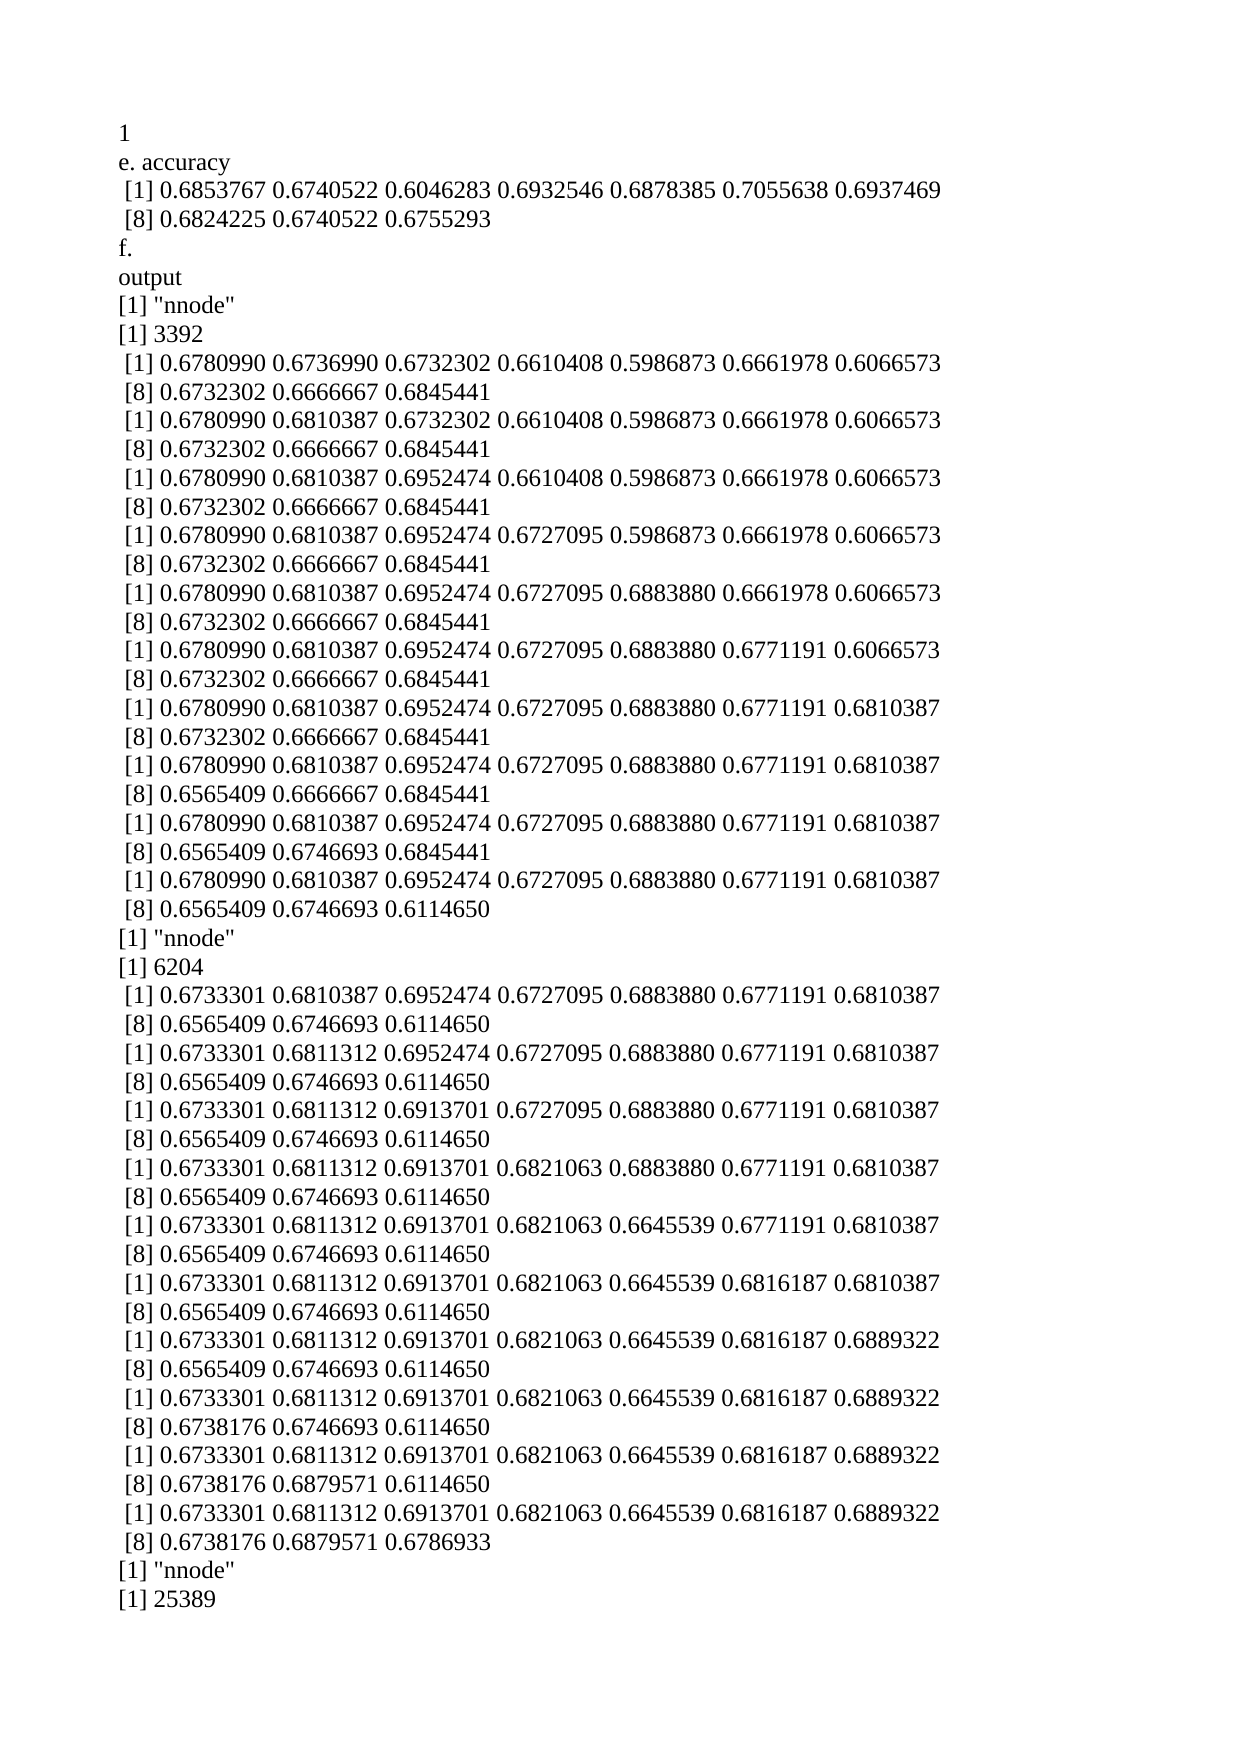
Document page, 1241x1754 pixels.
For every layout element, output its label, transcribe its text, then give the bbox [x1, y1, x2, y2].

text [8] 0.6738176 0.6746693 0.6114650 [118, 1412, 1122, 1441]
text [8] 0.6732302 0.6666667 0.6845441 [118, 434, 1122, 463]
text [1] 0.6780990 0.6810387 0.6952474 0.6727095 0.6883880 0.6661978 0.6066573 [118, 578, 1122, 607]
text [1] 3392 [118, 319, 1122, 348]
text [8] 0.6565409 0.6666667 0.6845441 [118, 779, 1122, 808]
text [1] 0.6733301 0.6811312 0.6913701 0.6821063 0.6645539 0.6816187 0.6889322 [118, 1441, 1122, 1469]
text [1] "nnode" [118, 923, 1122, 952]
text [1] 0.6780990 0.6810387 0.6952474 0.6727095 0.5986873 0.6661978 0.6066573 [118, 521, 1122, 549]
text [1] "nnode" [118, 291, 1122, 319]
text [1] 0.6733301 0.6811312 0.6913701 0.6821063 0.6645539 0.6816187 0.6889322 [118, 1383, 1122, 1412]
text [1] 0.6733301 0.6811312 0.6913701 0.6821063 0.6645539 0.6816187 0.6889322 [118, 1498, 1122, 1527]
text e. accuracy [118, 147, 1122, 176]
text [8] 0.6738176 0.6879571 0.6786933 [118, 1527, 1122, 1556]
text [8] 0.6565409 0.6746693 0.6114650 [118, 1067, 1122, 1096]
text [8] 0.6565409 0.6746693 0.6114650 [118, 1297, 1122, 1326]
text [1] 0.6733301 0.6811312 0.6913701 0.6821063 0.6645539 0.6771191 0.6810387 [118, 1211, 1122, 1239]
text [8] 0.6565409 0.6746693 0.6114650 [118, 1009, 1122, 1038]
text [8] 0.6565409 0.6746693 0.6845441 [118, 837, 1122, 866]
text [1] 0.6780990 0.6810387 0.6952474 0.6727095 0.6883880 0.6771191 0.6810387 [118, 751, 1122, 779]
text [8] 0.6732302 0.6666667 0.6845441 [118, 607, 1122, 636]
text [1] 0.6733301 0.6811312 0.6952474 0.6727095 0.6883880 0.6771191 0.6810387 [118, 1038, 1122, 1067]
text [8] 0.6732302 0.6666667 0.6845441 [118, 492, 1122, 521]
text [8] 0.6565409 0.6746693 0.6114650 [118, 894, 1122, 923]
text [1] 0.6780990 0.6810387 0.6952474 0.6727095 0.6883880 0.6771191 0.6066573 [118, 636, 1122, 664]
text [1] 6204 [118, 952, 1122, 981]
text [1] 0.6780990 0.6810387 0.6952474 0.6727095 0.6883880 0.6771191 0.6810387 [118, 866, 1122, 894]
text [1] 0.6733301 0.6811312 0.6913701 0.6821063 0.6645539 0.6816187 0.6889322 [118, 1326, 1122, 1354]
text [1] 0.6780990 0.6810387 0.6952474 0.6610408 0.5986873 0.6661978 0.6066573 [118, 463, 1122, 492]
text [1] 0.6780990 0.6810387 0.6952474 0.6727095 0.6883880 0.6771191 0.6810387 [118, 693, 1122, 722]
text [8] 0.6732302 0.6666667 0.6845441 [118, 549, 1122, 578]
text 1 [118, 118, 1122, 147]
text [8] 0.6732302 0.6666667 0.6845441 [118, 377, 1122, 406]
text [1] 0.6733301 0.6811312 0.6913701 0.6821063 0.6883880 0.6771191 0.6810387 [118, 1153, 1122, 1182]
text [1] 0.6733301 0.6811312 0.6913701 0.6727095 0.6883880 0.6771191 0.6810387 [118, 1096, 1122, 1124]
text [1] 0.6780990 0.6736990 0.6732302 0.6610408 0.5986873 0.6661978 0.6066573 [118, 348, 1122, 377]
text [1] 0.6780990 0.6810387 0.6952474 0.6727095 0.6883880 0.6771191 0.6810387 [118, 808, 1122, 837]
text [1] 0.6733301 0.6810387 0.6952474 0.6727095 0.6883880 0.6771191 0.6810387 [118, 981, 1122, 1009]
text [8] 0.6732302 0.6666667 0.6845441 [118, 664, 1122, 693]
text output [118, 262, 1122, 291]
text [8] 0.6565409 0.6746693 0.6114650 [118, 1354, 1122, 1383]
text [8] 0.6738176 0.6879571 0.6114650 [118, 1469, 1122, 1498]
text [1] 0.6780990 0.6810387 0.6732302 0.6610408 0.5986873 0.6661978 0.6066573 [118, 406, 1122, 434]
text [8] 0.6824225 0.6740522 0.6755293 [118, 204, 1122, 233]
text f. [118, 233, 1122, 262]
text [1] 0.6733301 0.6811312 0.6913701 0.6821063 0.6645539 0.6816187 0.6810387 [118, 1268, 1122, 1297]
text [1] 25389 [118, 1584, 1122, 1613]
text [8] 0.6565409 0.6746693 0.6114650 [118, 1239, 1122, 1268]
text [1] "nnode" [118, 1556, 1122, 1584]
text [8] 0.6732302 0.6666667 0.6845441 [118, 722, 1122, 751]
text [1] 0.6853767 0.6740522 0.6046283 0.6932546 0.6878385 0.7055638 0.6937469 [118, 176, 1122, 204]
text [8] 0.6565409 0.6746693 0.6114650 [118, 1182, 1122, 1211]
text [8] 0.6565409 0.6746693 0.6114650 [118, 1124, 1122, 1153]
